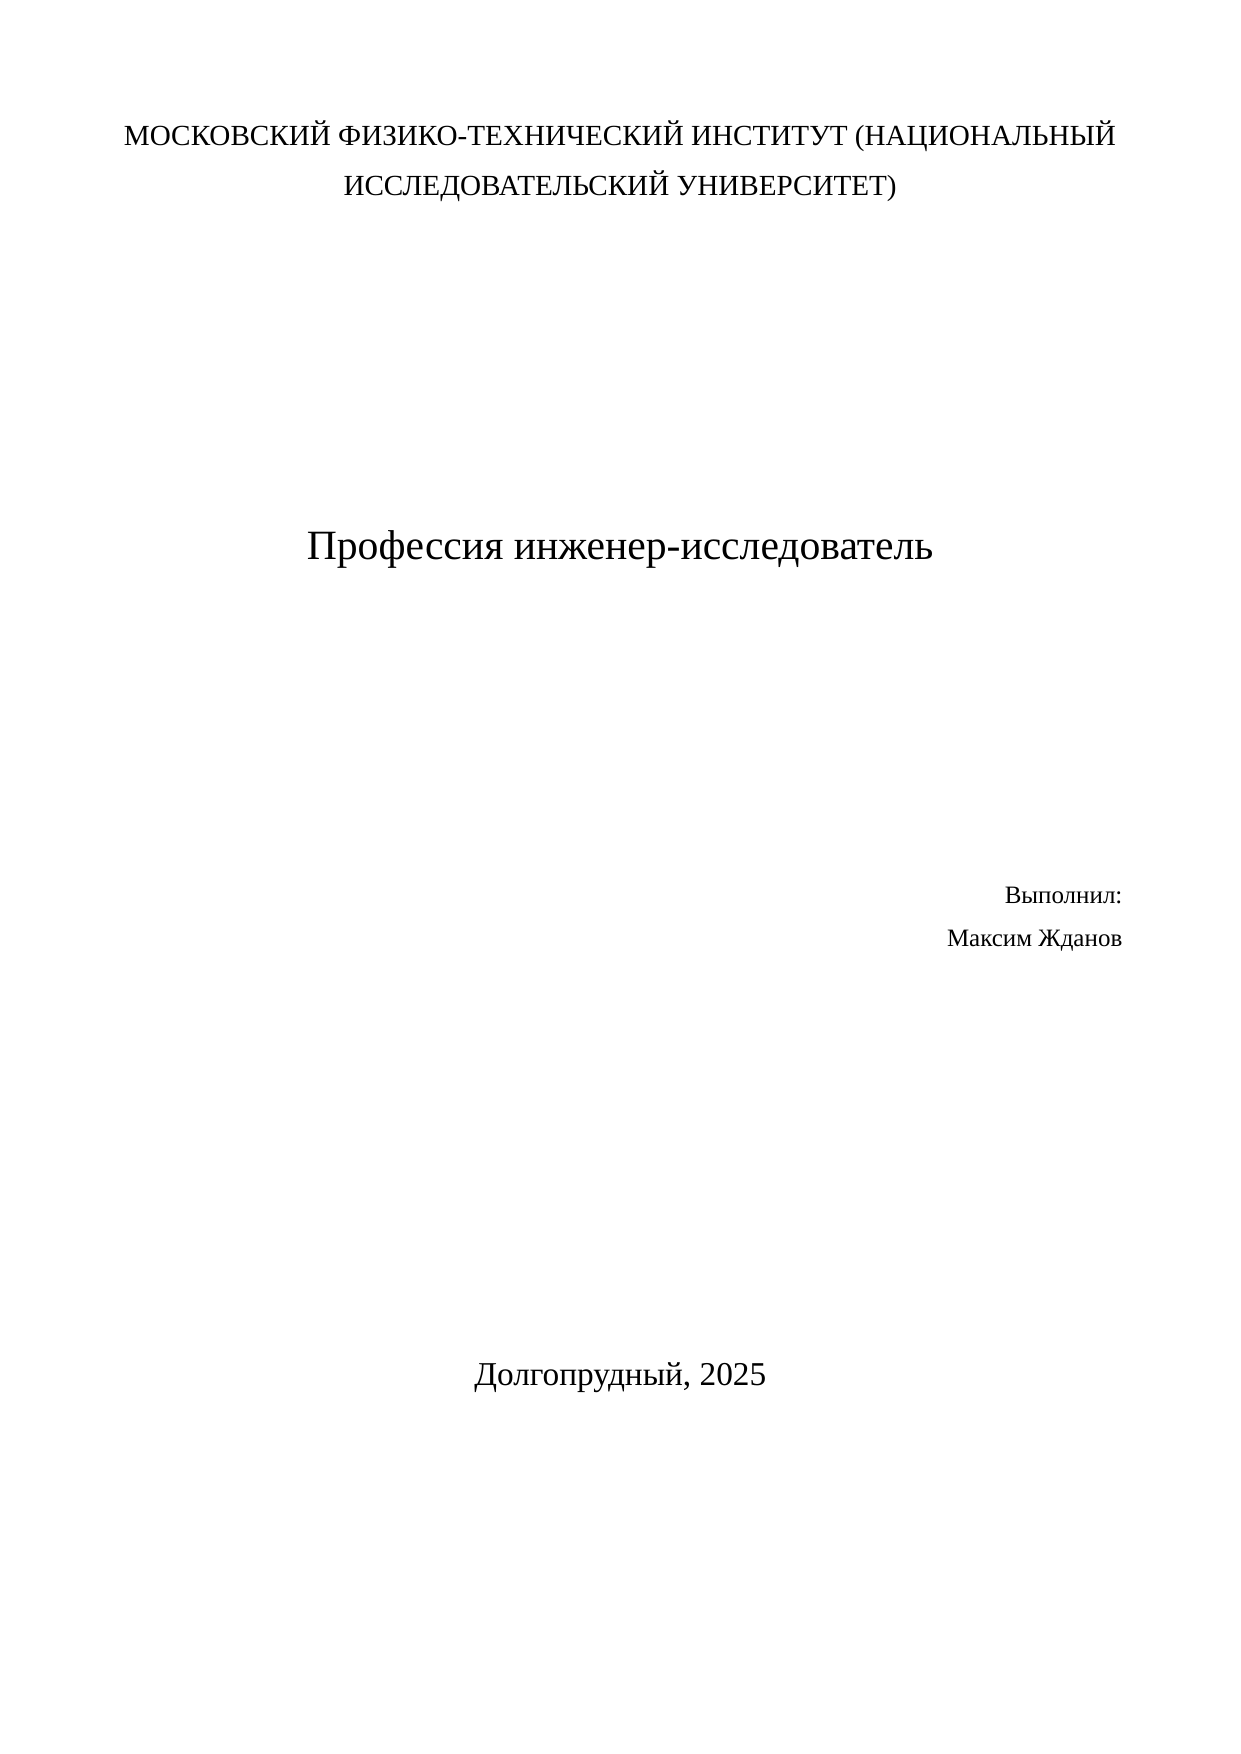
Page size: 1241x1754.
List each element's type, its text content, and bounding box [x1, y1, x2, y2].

text МОСКОВСКИЙ ФИЗИКО-ТЕХНИЧЕСКИЙ ИНСТИТУТ (НАЦИОНАЛЬНЫЙ ИССЛЕДОВАТЕЛЬСКИЙ УНИВЕРСИТЕТ) [118, 118, 1122, 202]
text Профессия инженер-исследователь [118, 521, 1122, 568]
text Выполнил: [118, 880, 1122, 909]
text Максим Жданов [118, 923, 1122, 952]
text Долгопрудный, 2025 [118, 1354, 1122, 1393]
